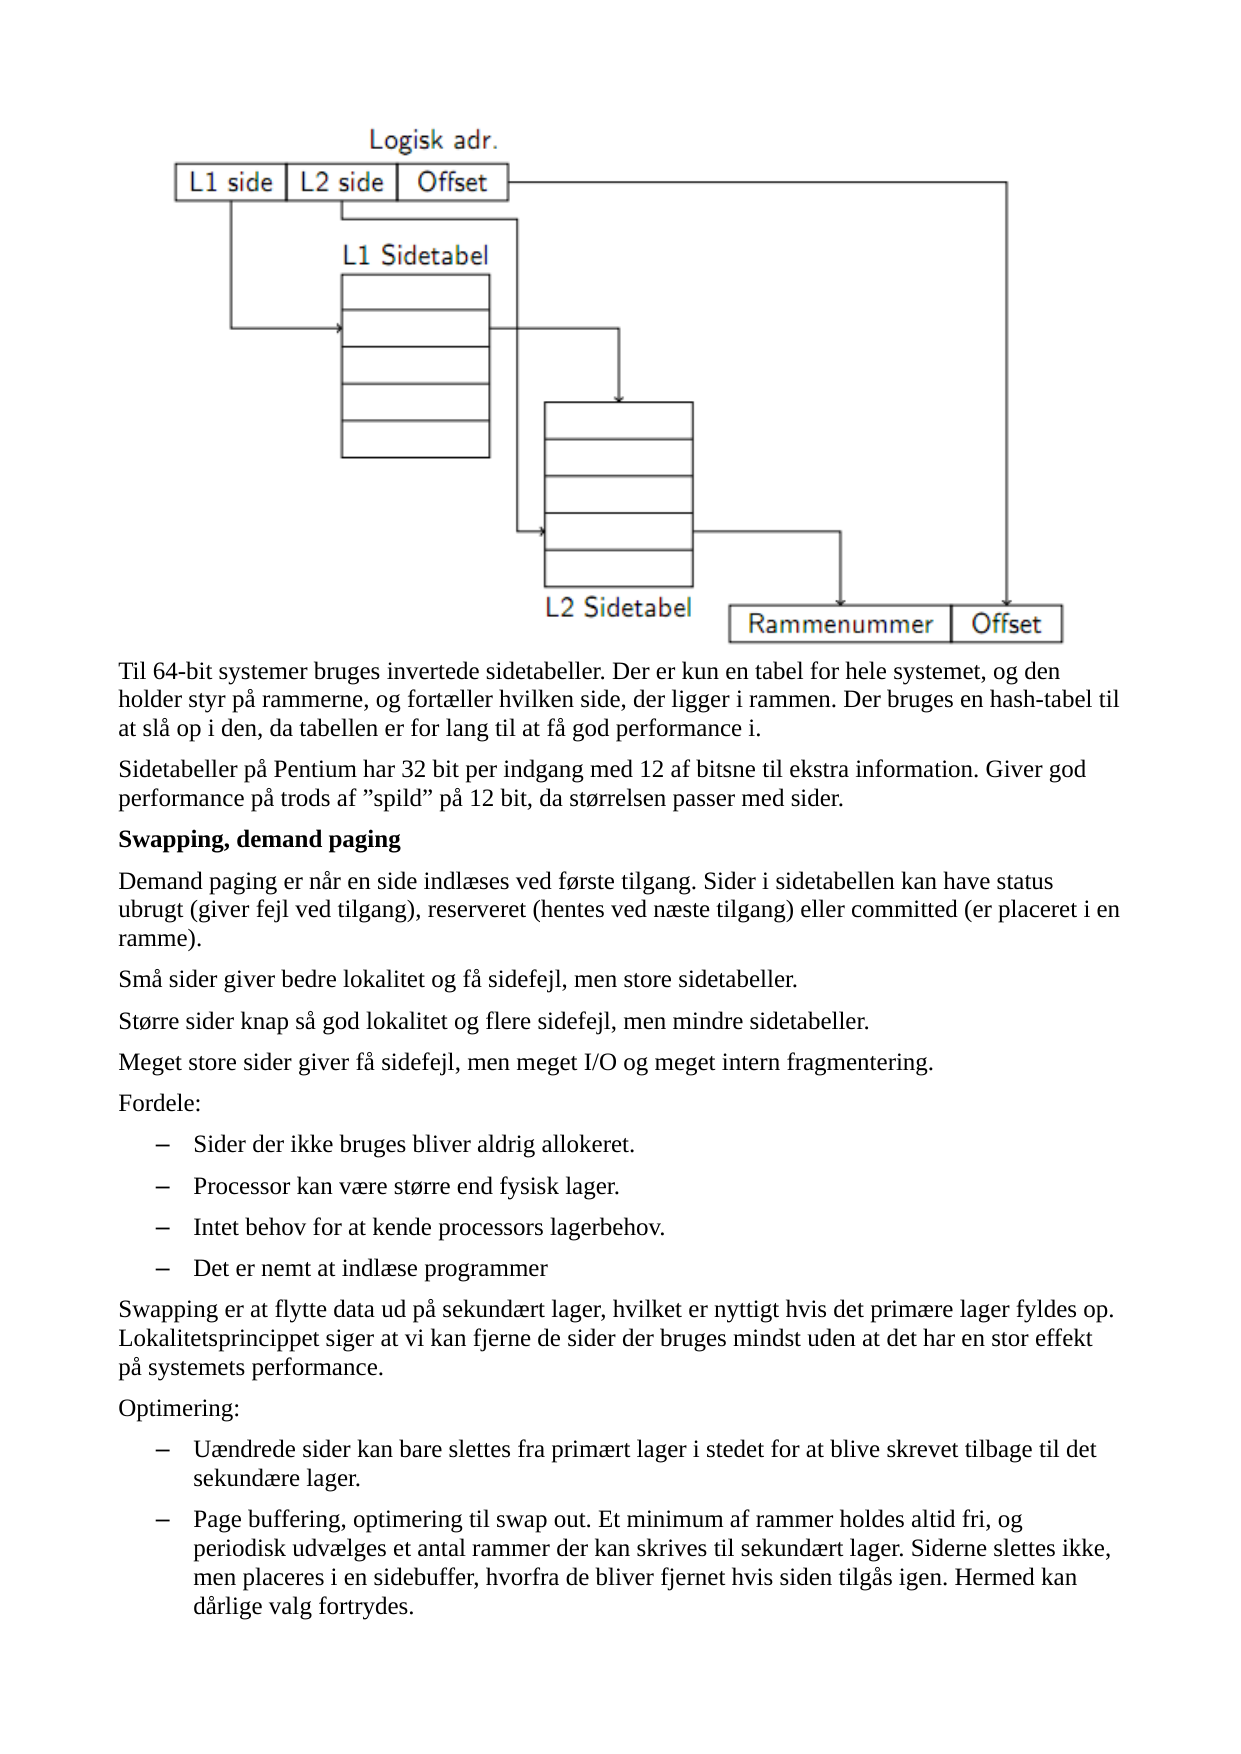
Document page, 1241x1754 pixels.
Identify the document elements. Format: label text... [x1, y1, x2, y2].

list Uændrede sider kan bare slettes fra primært lager i stedet for at blive skrevet tilbage til det sekundære lager. [156, 1434, 1122, 1492]
text Til 64-bit systemer bruges invertede sidetabeller. Der er kun en tabel for hele systemet, og den holder styr på rammerne, og fortæller hvilken side, der ligger i rammen. Der bruges en hash-tabel til at slå op i den, da tabellen er for lang til at få god performance i. [118, 118, 1122, 742]
text Swapping er at flytte data ud på sekundært lager, hvilket er nyttigt hvis det primære lager fyldes op. Lokalitetsprincippet siger at vi kan fjerne de sider der bruges mindst uden at det har en stor effekt på systemets performance. [118, 1294, 1122, 1381]
list Sider der ikke bruges bliver aldrig allokeret. [156, 1129, 1122, 1158]
list Processor kan være større end fysisk lager. [156, 1171, 1122, 1199]
text Demand paging er når en side indlæses ved første tilgang. Sider i sidetabellen kan have status ubrugt (giver fejl ved tilgang), reserveret (hentes ved næste tilgang) eller committed (er placeret i en ramme). [118, 866, 1122, 952]
text Sidetabeller på Pentium har 32 bit per indgang med 12 af bitsne til ekstra information. Giver god performance på trods af ”spild” på 12 bit, da størrelsen passer med sider. [118, 754, 1122, 812]
list Intet behov for at kende processors lagerbehov. [156, 1212, 1122, 1241]
list Det er nemt at indlæse programmer [156, 1253, 1122, 1282]
text Meget store sider giver få sidefejl, men meget I/O og meget intern fragmentering. [118, 1047, 1122, 1076]
text Optimering: [118, 1393, 1122, 1422]
text Større sider knap så god lokalitet og flere sidefejl, men mindre sidetabeller. [118, 1006, 1122, 1034]
list Page buffering, optimering til swap out. Et minimum af rammer holdes altid fri, og periodisk udvælges et antal rammer der kan skrives til sekundært lager. Siderne slettes ikke, men placeres i en sidebuffer, hvorfra de bliver fjernet hvis siden tilgås igen. Hermed kan dårlige valg fortrydes. [156, 1504, 1122, 1619]
text Små sider giver bedre lokalitet og få sidefejl, men store sidetabeller. [118, 964, 1122, 993]
text Fordele: [118, 1088, 1122, 1117]
picture [166, 118, 1074, 656]
text Swapping, demand paging [118, 824, 1122, 853]
